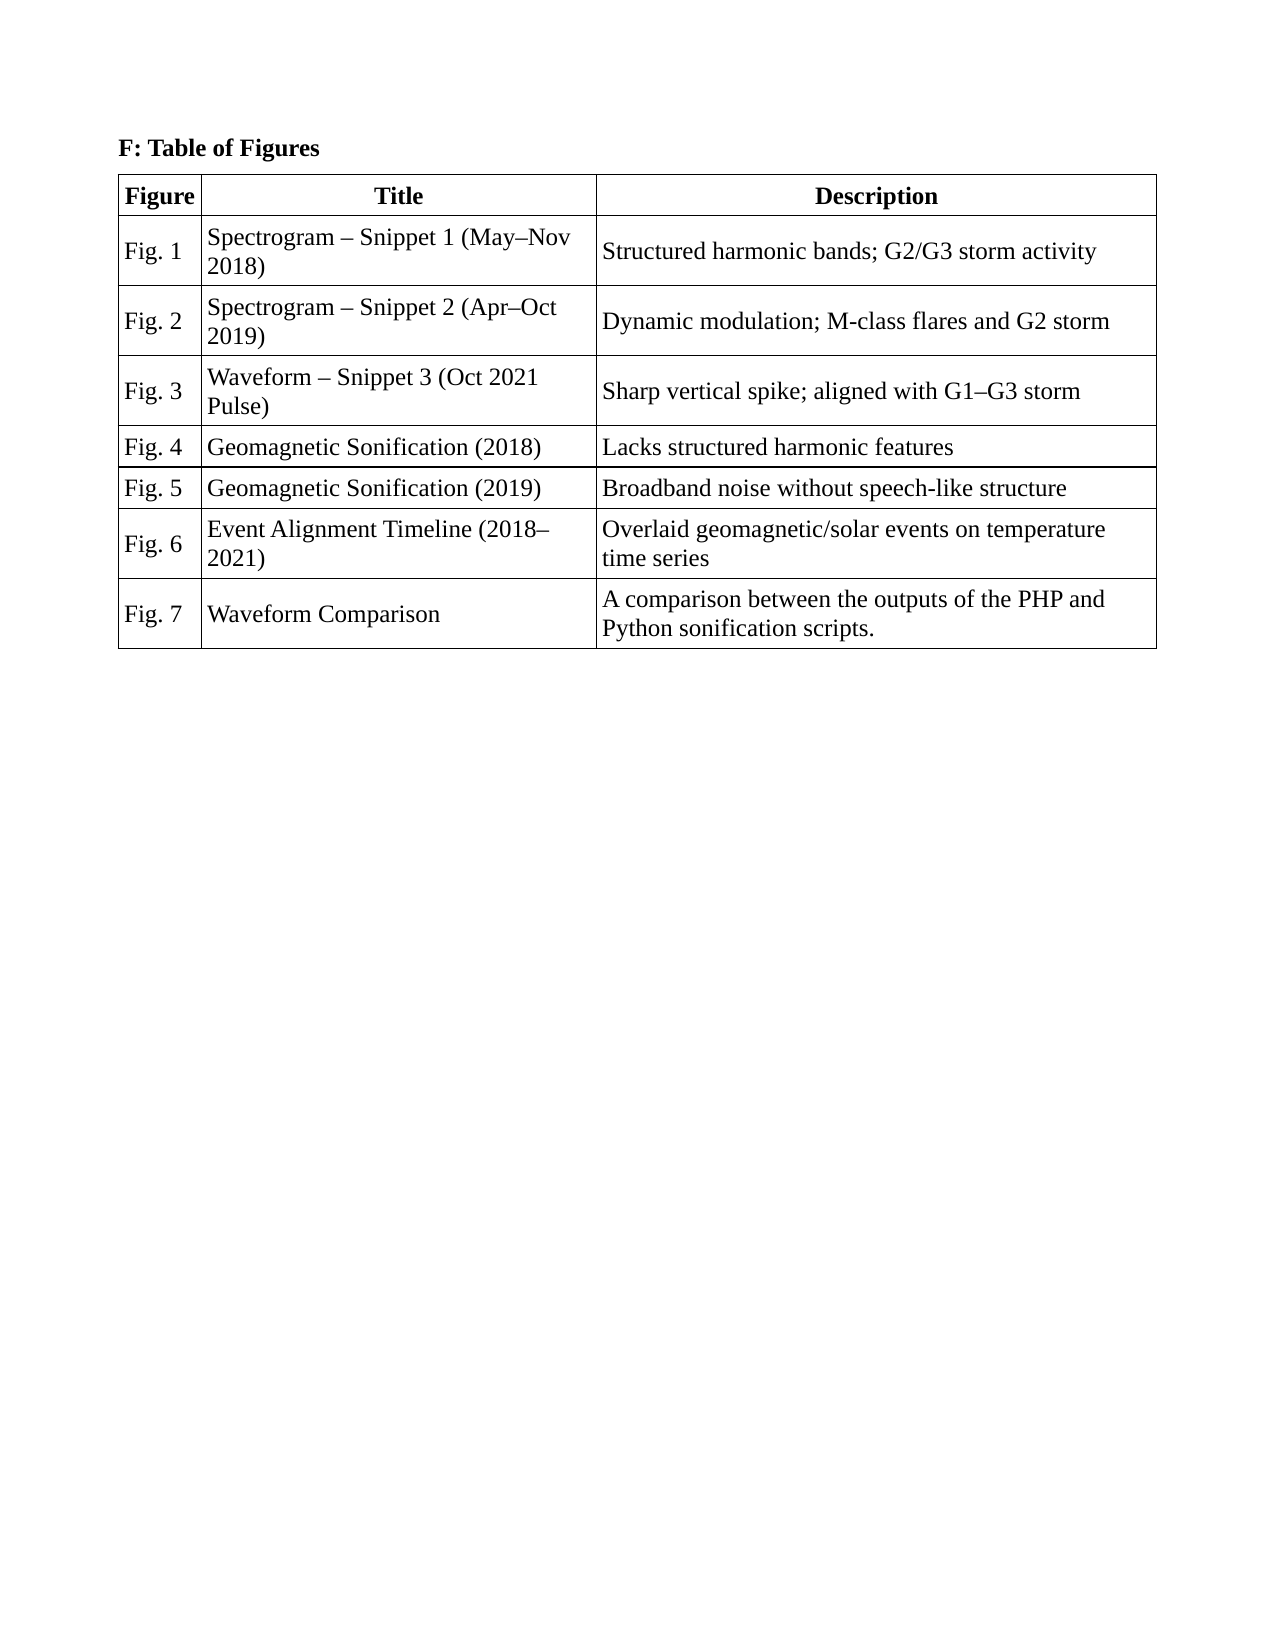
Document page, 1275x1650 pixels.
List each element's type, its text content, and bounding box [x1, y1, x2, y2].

table_header Figure [119, 175, 201, 215]
table_cell Spectrogram – Snippet 1 (May–Nov 2018) [202, 216, 596, 285]
table_cell Geomagnetic Sonification (2018) [202, 426, 596, 466]
table_cell Fig. 7 [119, 579, 201, 648]
table_cell A comparison between the outputs of the PHP and Python sonification scripts. [597, 579, 1156, 648]
table_cell Fig. 6 [119, 509, 201, 578]
table_cell Spectrogram – Snippet 2 (Apr–Oct 2019) [202, 286, 596, 355]
table_cell Fig. 3 [119, 356, 201, 425]
table_header Description [597, 175, 1156, 215]
subtitle F: Table of Figures [118, 133, 1157, 161]
table_cell Lacks structured harmonic features [597, 426, 1156, 466]
table_cell Fig. 1 [119, 216, 201, 285]
table_cell Fig. 4 [119, 426, 201, 466]
table_header Title [202, 175, 596, 215]
table_cell Fig. 2 [119, 286, 201, 355]
table_cell Structured harmonic bands; G2/G3 storm activity [597, 216, 1156, 285]
table_cell Waveform Comparison [202, 579, 596, 648]
table_cell Fig. 5 [119, 468, 201, 508]
table_cell Sharp vertical spike; aligned with G1–G3 storm [597, 356, 1156, 425]
table_cell Broadband noise without speech-like structure [597, 468, 1156, 508]
table_cell Geomagnetic Sonification (2019) [202, 468, 596, 508]
table_cell Event Alignment Timeline (2018–2021) [202, 509, 596, 578]
table_cell Waveform – Snippet 3 (Oct 2021 Pulse) [202, 356, 596, 425]
table_cell Overlaid geomagnetic/solar events on temperature time series [597, 509, 1156, 578]
table_cell Dynamic modulation; M-class flares and G2 storm [597, 286, 1156, 355]
